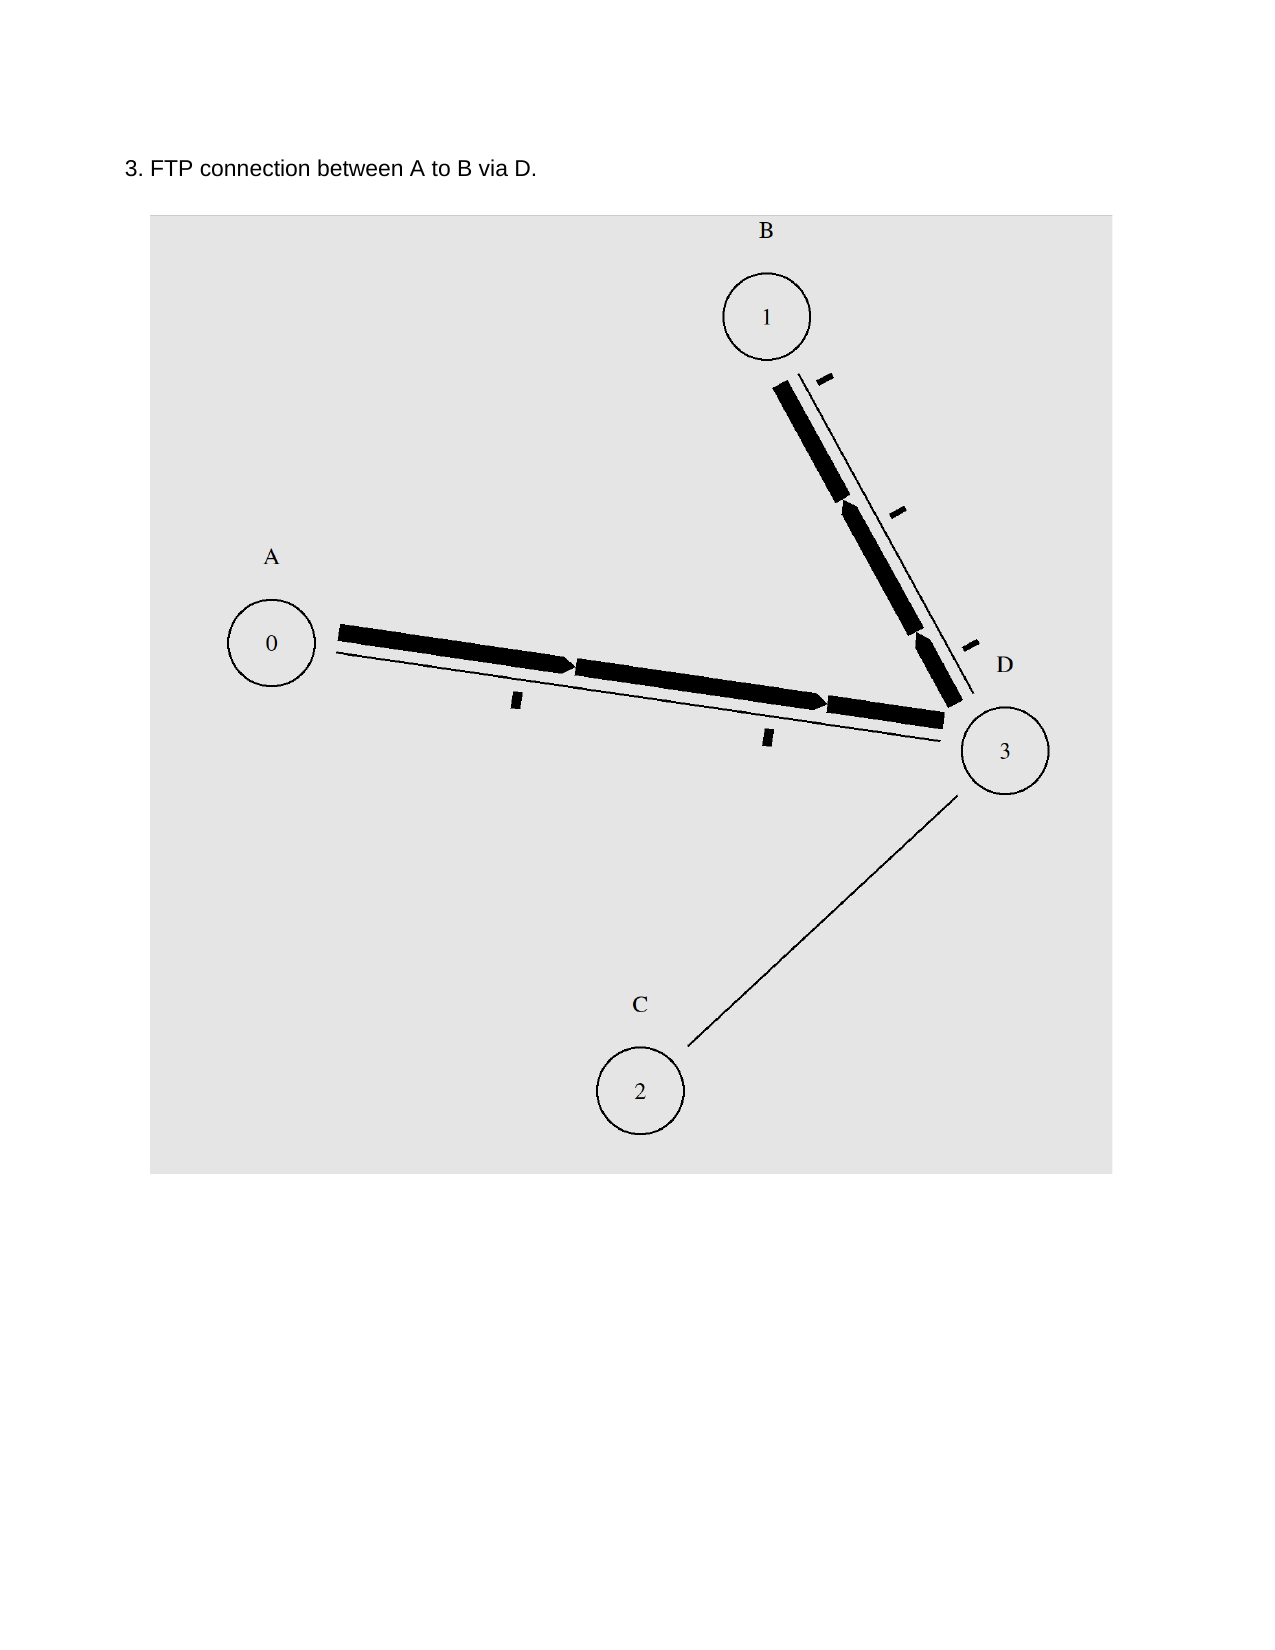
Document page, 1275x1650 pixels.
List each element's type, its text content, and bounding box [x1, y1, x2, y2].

list FTP connection between A to B via D. [124, 155, 1112, 181]
picture [150, 215, 1113, 1174]
